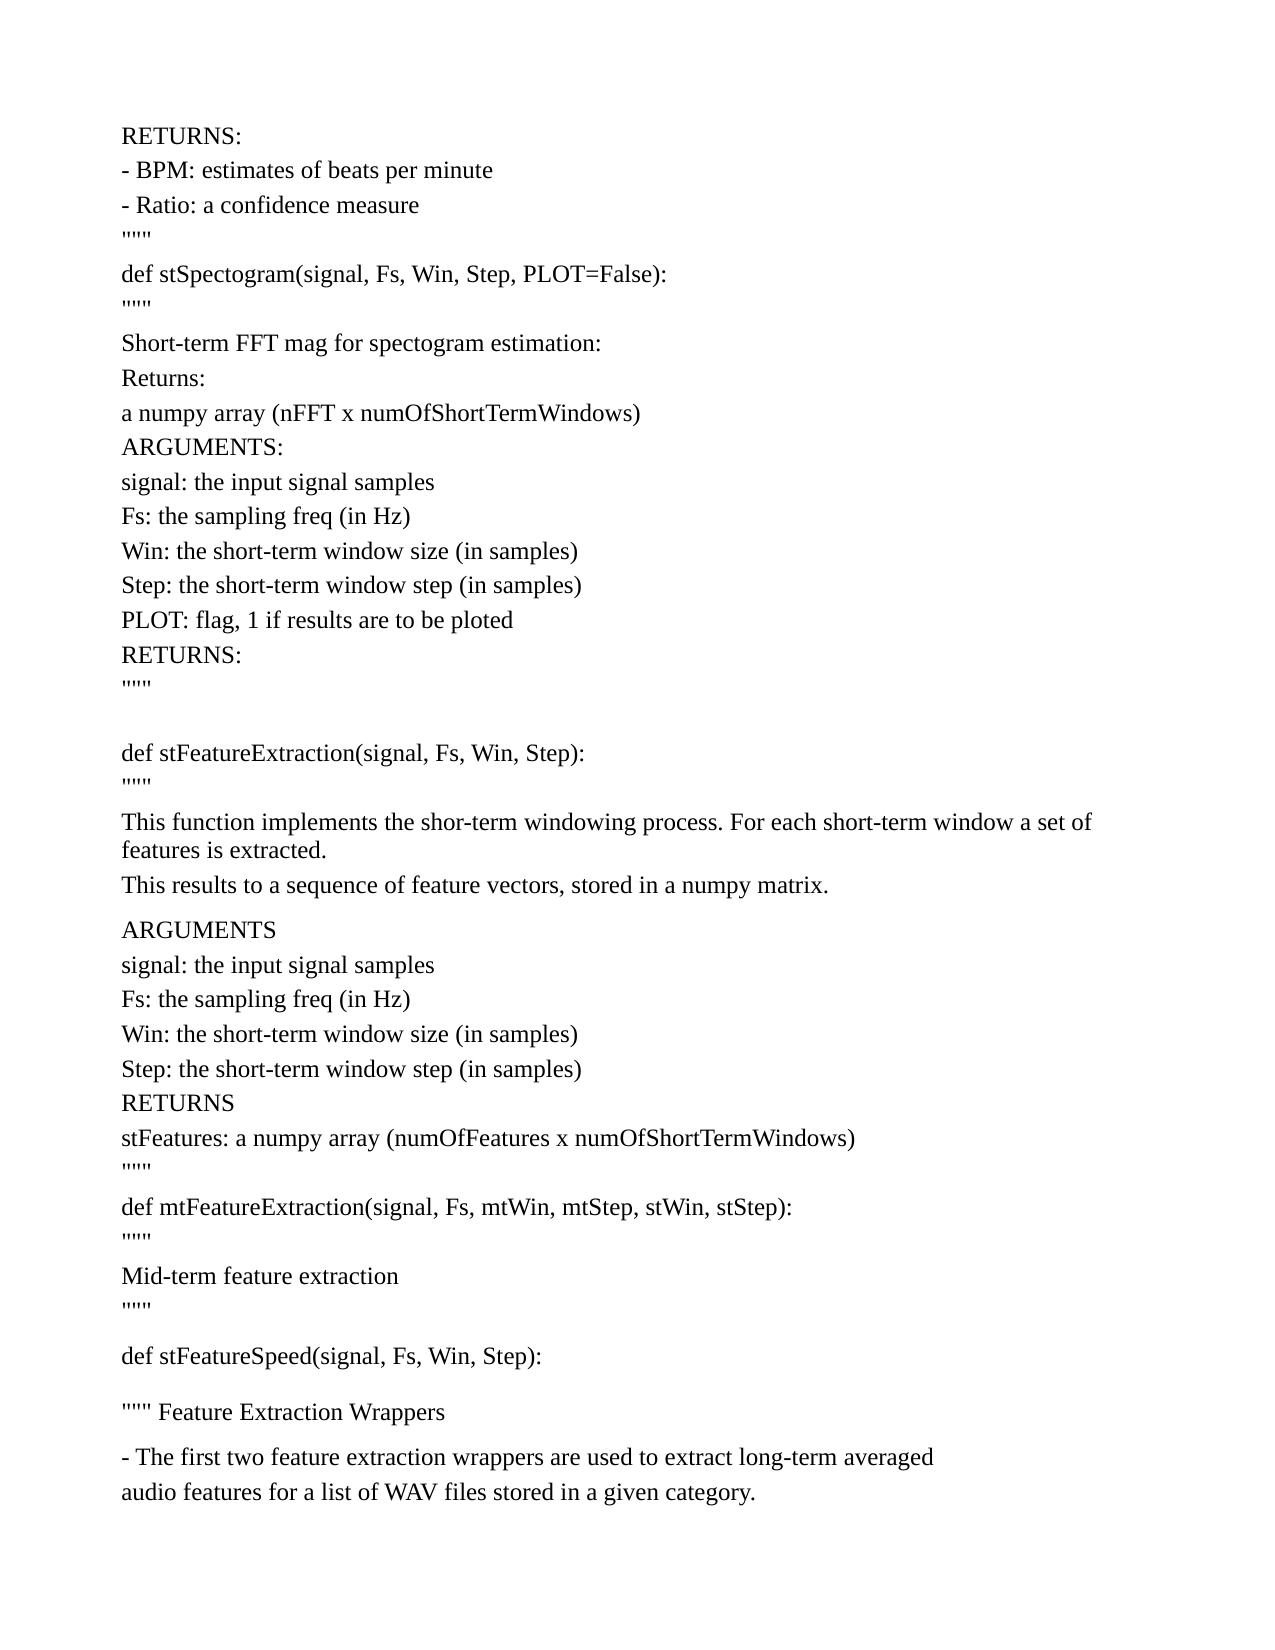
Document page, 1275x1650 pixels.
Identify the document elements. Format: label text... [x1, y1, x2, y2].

table_header [118, 1373, 136, 1383]
table_cell Mid-term feature extraction [118, 1258, 412, 1293]
table_cell Fs: the sampling freq (in Hz) [118, 982, 1157, 1016]
table_cell ARGUMENTS: [118, 429, 655, 464]
table_header """ [118, 769, 1157, 804]
table_header def mtFeatureExtraction(signal, Fs, mtWin, mtStep, stWin, stStep): [118, 1189, 805, 1224]
table_header [118, 1429, 1157, 1439]
table_header """ [118, 1155, 168, 1189]
table_header """ [118, 671, 168, 706]
table_cell RETURNS: [118, 118, 882, 153]
table_cell - Ratio: a confidence measure [118, 187, 882, 222]
table_cell Fs: the sampling freq (in Hz) [118, 499, 655, 533]
table_header def stFeatureExtraction(signal, Fs, Win, Step): [118, 735, 597, 769]
table_cell signal: the input signal samples [118, 464, 655, 498]
table_header def stFeatureSpeed(signal, Fs, Win, Step): [118, 1338, 554, 1373]
table_cell Returns: [118, 360, 655, 395]
table_cell - The first two feature extraction wrappers are used to extract long-term averaged [118, 1439, 1157, 1474]
table_cell RETURNS [118, 1085, 1157, 1120]
table_cell signal: the input signal samples [118, 947, 1157, 982]
table_cell [118, 902, 1157, 912]
table_header [118, 1383, 136, 1394]
table_cell Step: the short-term window step (in samples) [118, 568, 655, 602]
table_cell RETURNS: [118, 637, 655, 671]
table_header """ Feature Extraction Wrappers [118, 1394, 459, 1428]
table_cell """ [118, 1293, 412, 1327]
table_cell a numpy array (nFFT x numOfShortTermWindows) [118, 395, 655, 429]
table_cell ARGUMENTS [118, 913, 1157, 947]
table_header """ [118, 1224, 412, 1258]
table_cell audio features for a list of WAV files stored in a given category. [118, 1474, 1157, 1508]
table_cell Win: the short-term window size (in samples) [118, 1016, 1157, 1051]
table_cell PLOT: flag, 1 if results are to be ploted [118, 602, 655, 637]
table_cell Step: the short-term window step (in samples) [118, 1051, 1157, 1085]
table_cell This function implements the shor-term windowing process. For each short-term window a set of features is extracted. [118, 804, 1157, 867]
table_header def stSpectogram(signal, Fs, Win, Step, PLOT=False): [118, 256, 679, 291]
table_cell This results to a sequence of feature vectors, stored in a numpy matrix. [118, 867, 1157, 902]
table_header """ [118, 222, 168, 256]
table_cell - BPM: estimates of beats per minute [118, 153, 882, 187]
table_cell stFeatures: a numpy array (numOfFeatures x numOfShortTermWindows) [118, 1120, 1157, 1154]
table_header [118, 1328, 136, 1338]
table_header """ [118, 291, 655, 326]
table_cell Short-term FFT mag for spectogram estimation: [118, 326, 655, 360]
table_cell Win: the short-term window size (in samples) [118, 533, 655, 568]
